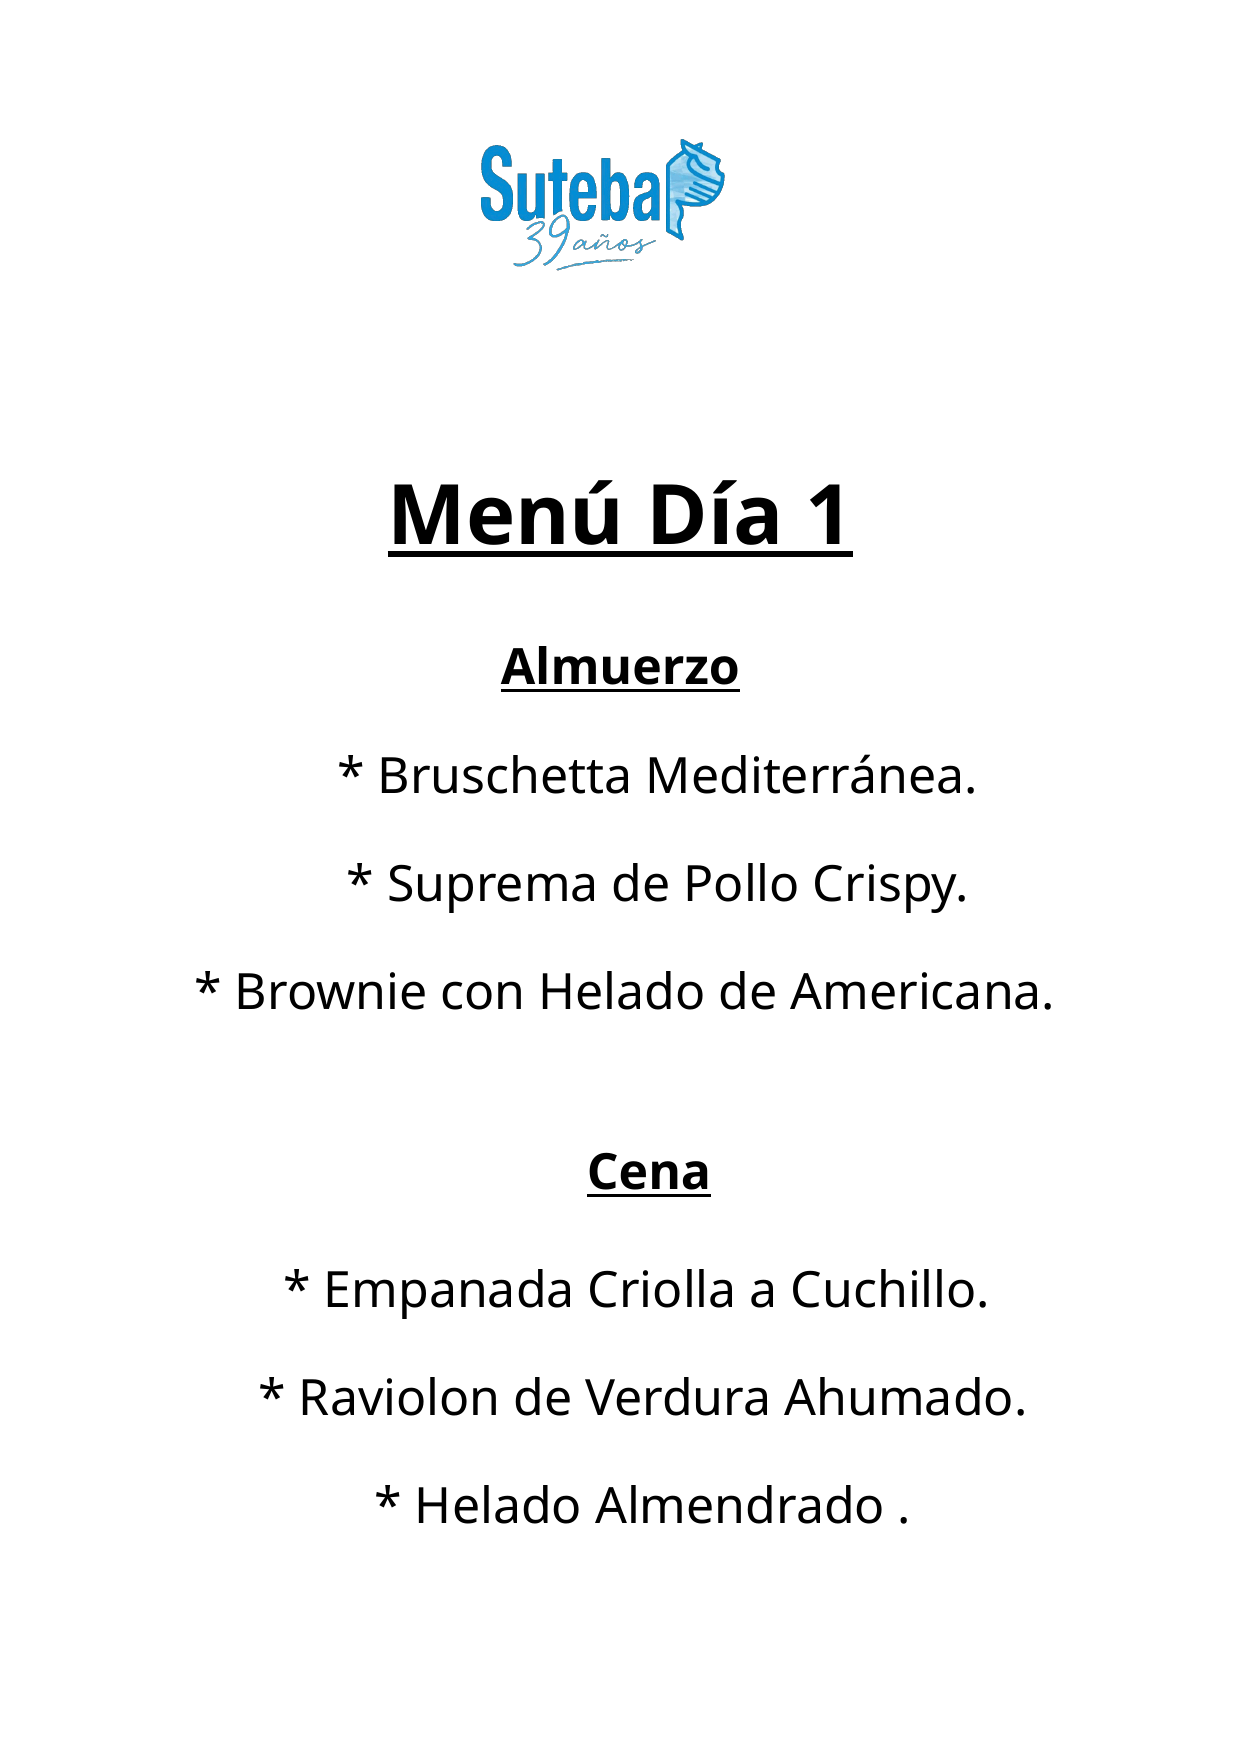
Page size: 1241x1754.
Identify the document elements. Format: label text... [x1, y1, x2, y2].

table_cell * Empanada Criolla a Cuchillo. * Raviolon de Verdura Ahumado. * Helado Almendrado . [89, 1219, 1152, 1552]
table_cell Cena [89, 1131, 1152, 1219]
table_cell [89, 1039, 1152, 1131]
table_cell [89, 575, 1152, 626]
table_cell * Bruschetta Mediterránea. * Suprema de Pollo Crispy. * Brownie con Helado de Americana. [89, 705, 1152, 1038]
table_header Menú Día 1 [89, 370, 1152, 574]
table_cell Almuerzo [89, 626, 1152, 705]
picture [473, 137, 732, 277]
